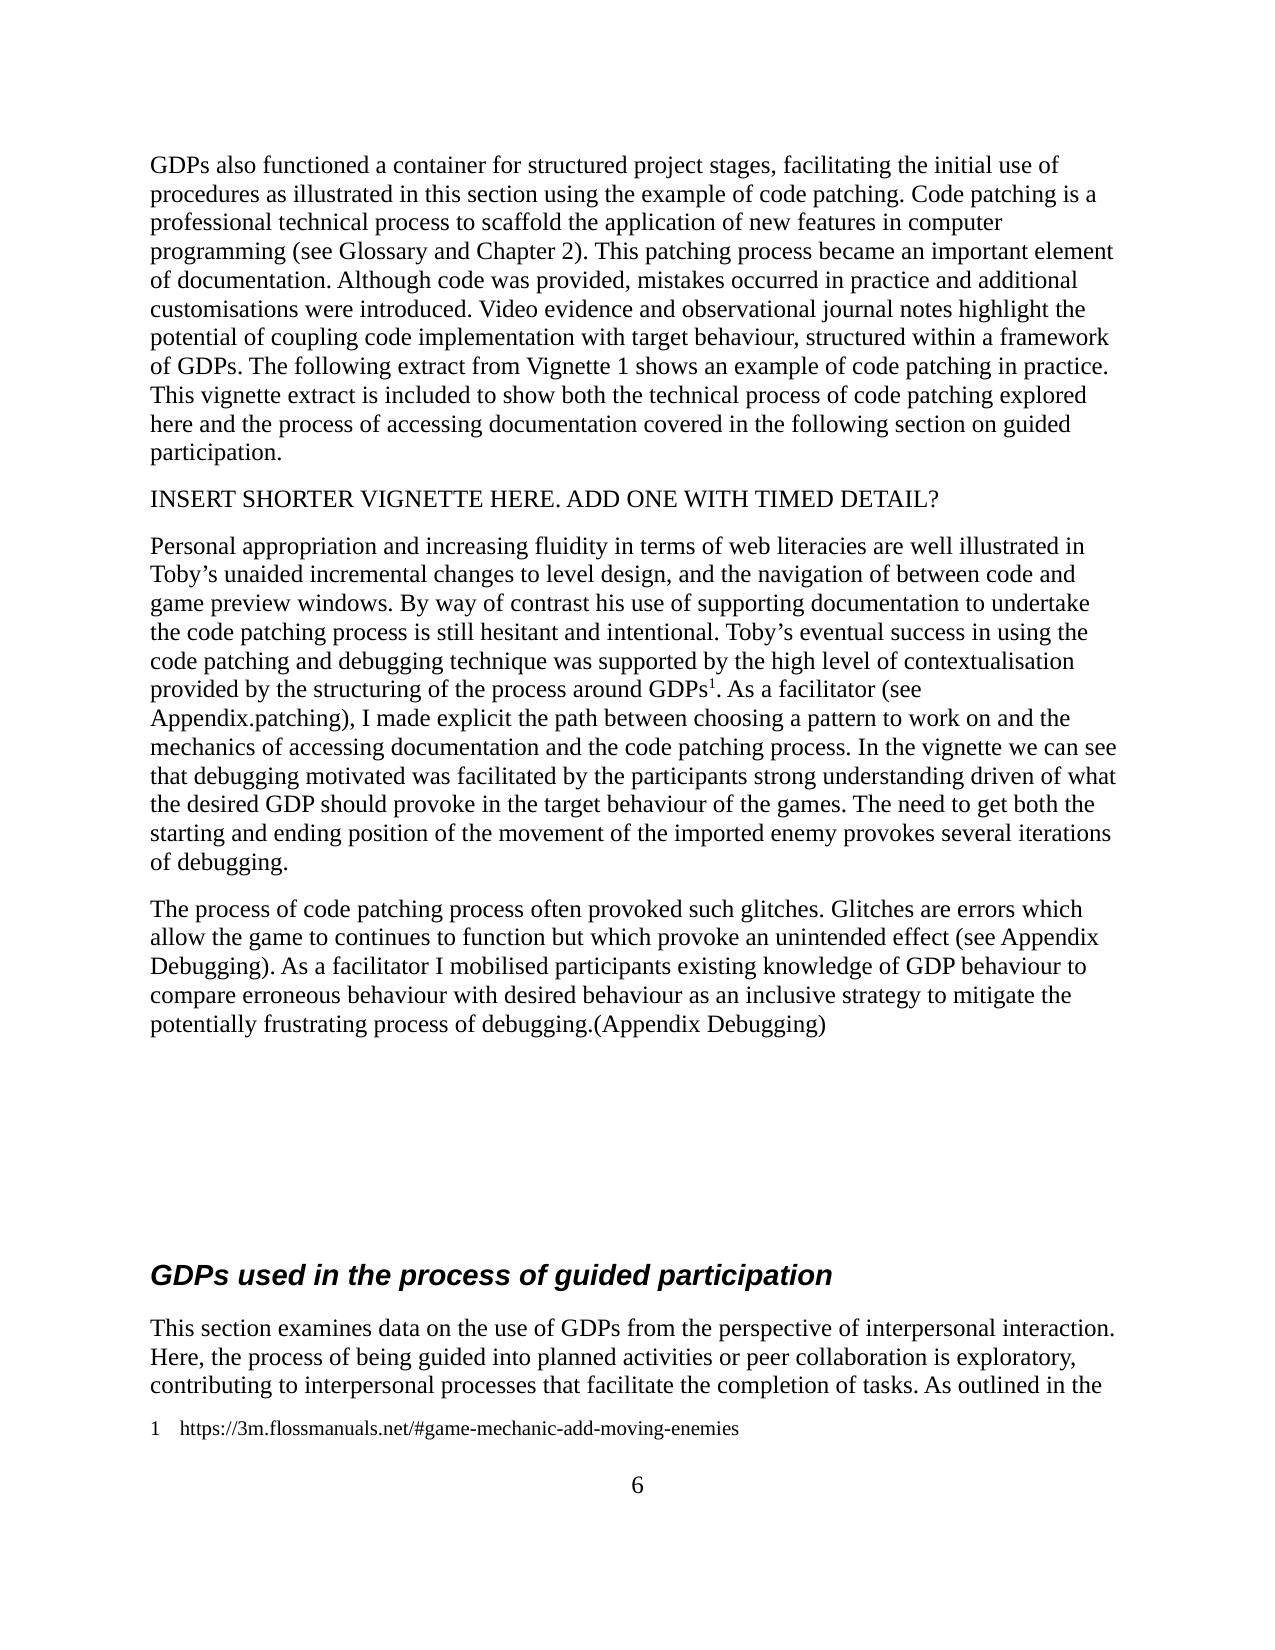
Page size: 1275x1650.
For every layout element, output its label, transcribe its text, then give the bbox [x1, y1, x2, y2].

text INSERT SHORTER VIGNETTE HERE. ADD ONE WITH TIMED DETAIL? [150, 484, 1125, 513]
text Personal appropriation and increasing fluidity in terms of web literacies are well illustrated in Toby’s unaided incremental changes to level design, and the navigation of between code and game preview windows. By way of contrast his use of supporting documentation to undertake the code patching process is still hesitant and intentional. Toby’s eventual success in using the code patching and debugging technique was supported by the high level of contextualisation provided by the structuring of the process around GDPs. As a facilitator (see Appendix.patching), I made explicit the path between choosing a pattern to work on and the mechanics of accessing documentation and the code patching process. In the vignette we can see that debugging motivated was facilitated by the participants strong understanding driven of what the desired GDP should provoke in the target behaviour of the games. The need to get both the starting and ending position of the movement of the imported enemy provokes several iterations of debugging. [150, 531, 1125, 876]
text The process of code patching process often provoked such glitches. Glitches are errors which allow the game to continues to function but which provoke an unintended effect (see Appendix Debugging). As a facilitator I mobilised participants existing knowledge of GDP behaviour to compare erroneous behaviour with desired behaviour as an inclusive strategy to mitigate the potentially frustrating process of debugging.(Appendix Debugging) [150, 894, 1125, 1037]
text https://3m.flossmanuals.net/#game-mechanic-add-moving-enemies [150, 1416, 1125, 1440]
text This section examines data on the use of GDPs from the perspective of interpersonal interaction. Here, the process of being guided into planned activities or peer collaboration is exploratory, contributing to interpersonal processes that facilitate the completion of tasks. As outlined in the [150, 1313, 1125, 1399]
subtitle GDPs used in the process of guided participation [150, 1258, 1125, 1292]
text GDPs also functioned a container for structured project stages, facilitating the initial use of procedures as illustrated in this section using the example of code patching. Code patching is a professional technical process to scaffold the application of new features in computer programming (see Glossary and Chapter 2). This patching process became an important element of documentation. Although code was provided, mistakes occurred in practice and additional customisations were introduced. Video evidence and observational journal notes highlight the potential of coupling code implementation with target behaviour, structured within a framework of GDPs. The following extract from Vignette 1 shows an example of code patching in practice. This vignette extract is included to show both the technical process of code patching explored here and the process of accessing documentation covered in the following section on guided participation. [150, 150, 1125, 466]
